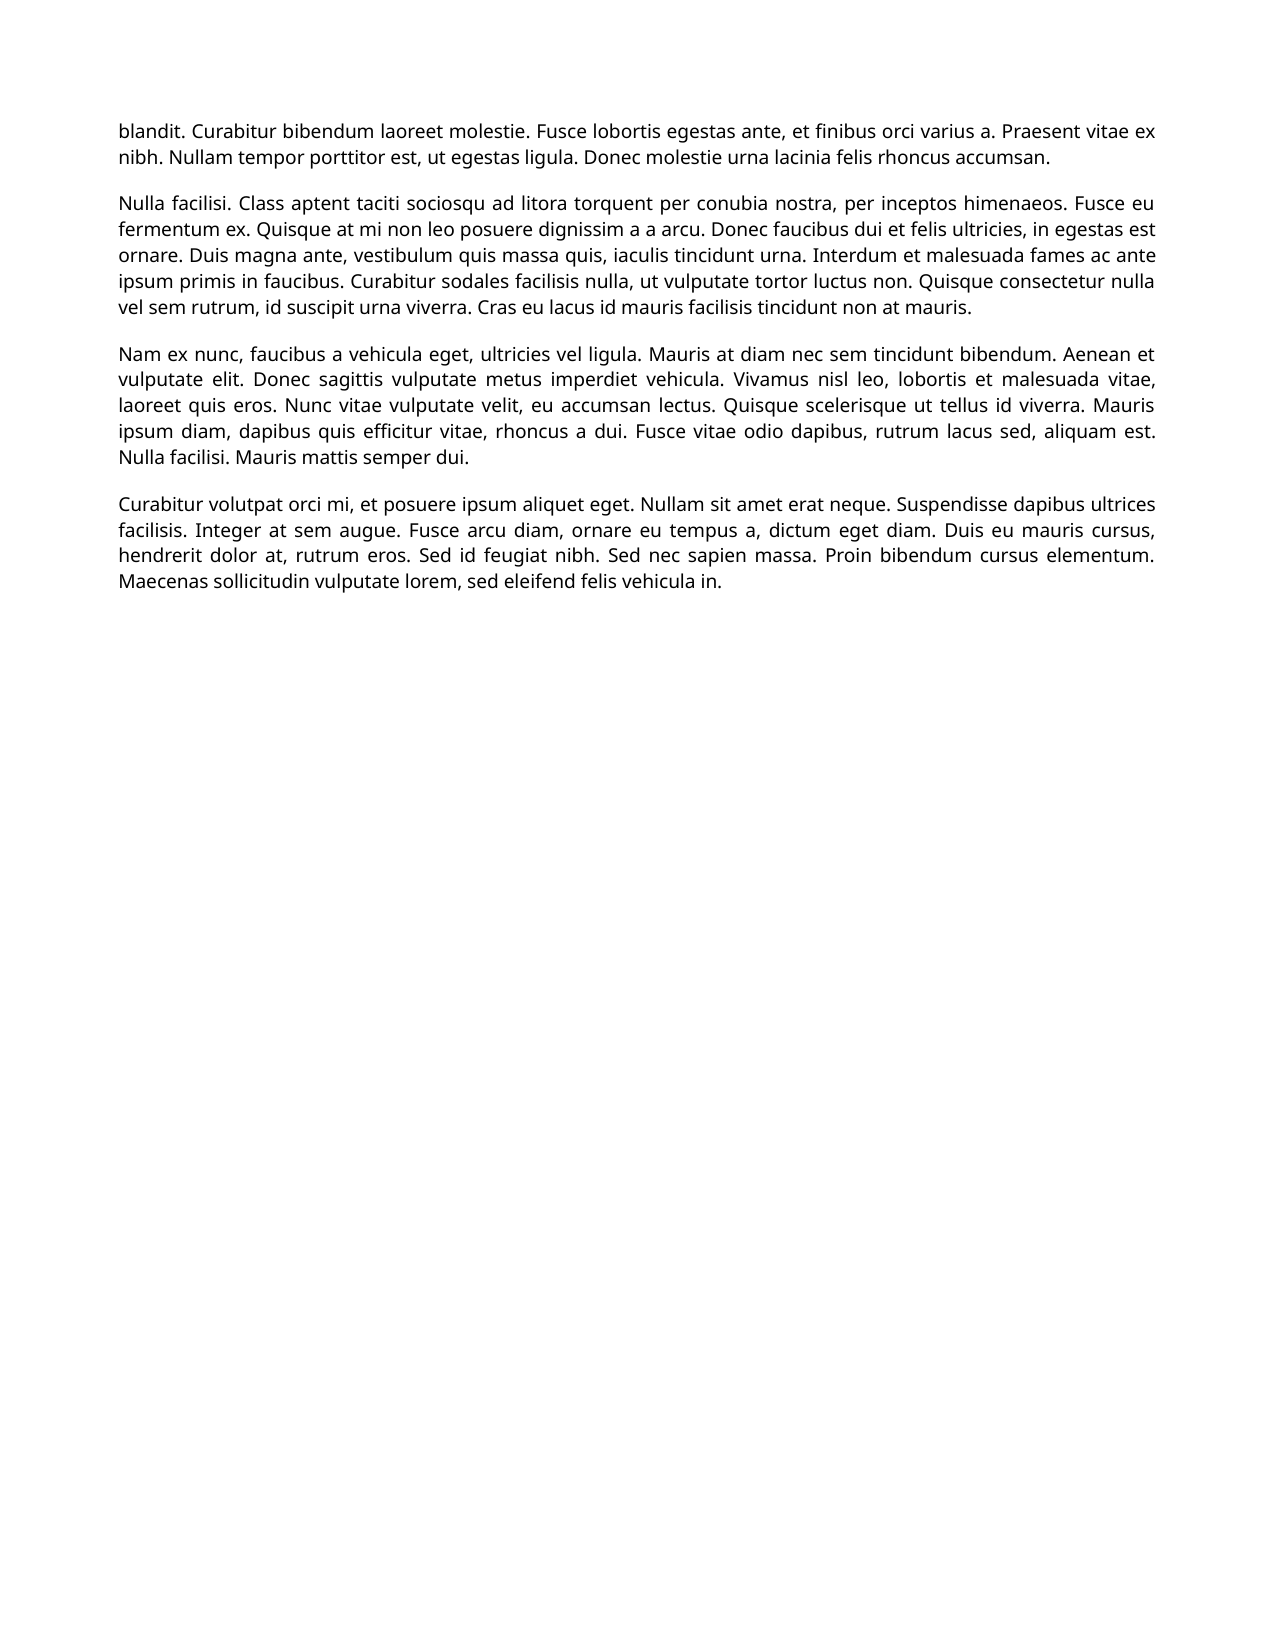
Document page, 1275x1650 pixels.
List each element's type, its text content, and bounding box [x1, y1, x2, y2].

text Nulla facilisi. Class aptent taciti sociosqu ad litora torquent per conubia nostra, per inceptos himenaeos. Fusce eu fermentum ex. Quisque at mi non leo posuere dignissim a a arcu. Donec faucibus dui et felis ultricies, in egestas est ornare. Duis magna ante, vestibulum quis massa quis, iaculis tincidunt urna. Interdum et malesuada fames ac ante ipsum primis in faucibus. Curabitur sodales facilisis nulla, ut vulputate tortor luctus non. Quisque consectetur nulla vel sem rutrum, id suscipit urna viverra. Cras eu lacus id mauris facilisis tincidunt non at mauris. [118, 190, 1157, 320]
text blandit. Curabitur bibendum laoreet molestie. Fusce lobortis egestas ante, et finibus orci varius a. Praesent vitae ex nibh. Nullam tempor porttitor est, ut egestas ligula. Donec molestie urna lacinia felis rhoncus accumsan. [118, 118, 1157, 170]
text Curabitur volutpat orci mi, et posuere ipsum aliquet eget. Nullam sit amet erat neque. Suspendisse dapibus ultrices facilisis. Integer at sem augue. Fusce arcu diam, ornare eu tempus a, dictum eget diam. Duis eu mauris cursus, hendrerit dolor at, rutrum eros. Sed id feugiat nibh. Sed nec sapien massa. Proin bibendum cursus elementum. Maecenas sollicitudin vulputate lorem, sed eleifend felis vehicula in. [118, 491, 1157, 594]
text Nam ex nunc, faucibus a vehicula eget, ultricies vel ligula. Mauris at diam nec sem tincidunt bibendum. Aenean et vulputate elit. Donec sagittis vulputate metus imperdiet vehicula. Vivamus nisl leo, lobortis et malesuada vitae, laoreet quis eros. Nunc vitae vulputate velit, eu accumsan lectus. Quisque scelerisque ut tellus id viverra. Mauris ipsum diam, dapibus quis efficitur vitae, rhoncus a dui. Fusce vitae odio dapibus, rutrum lacus sed, aliquam est. Nulla facilisi. Mauris mattis semper dui. [118, 341, 1157, 470]
